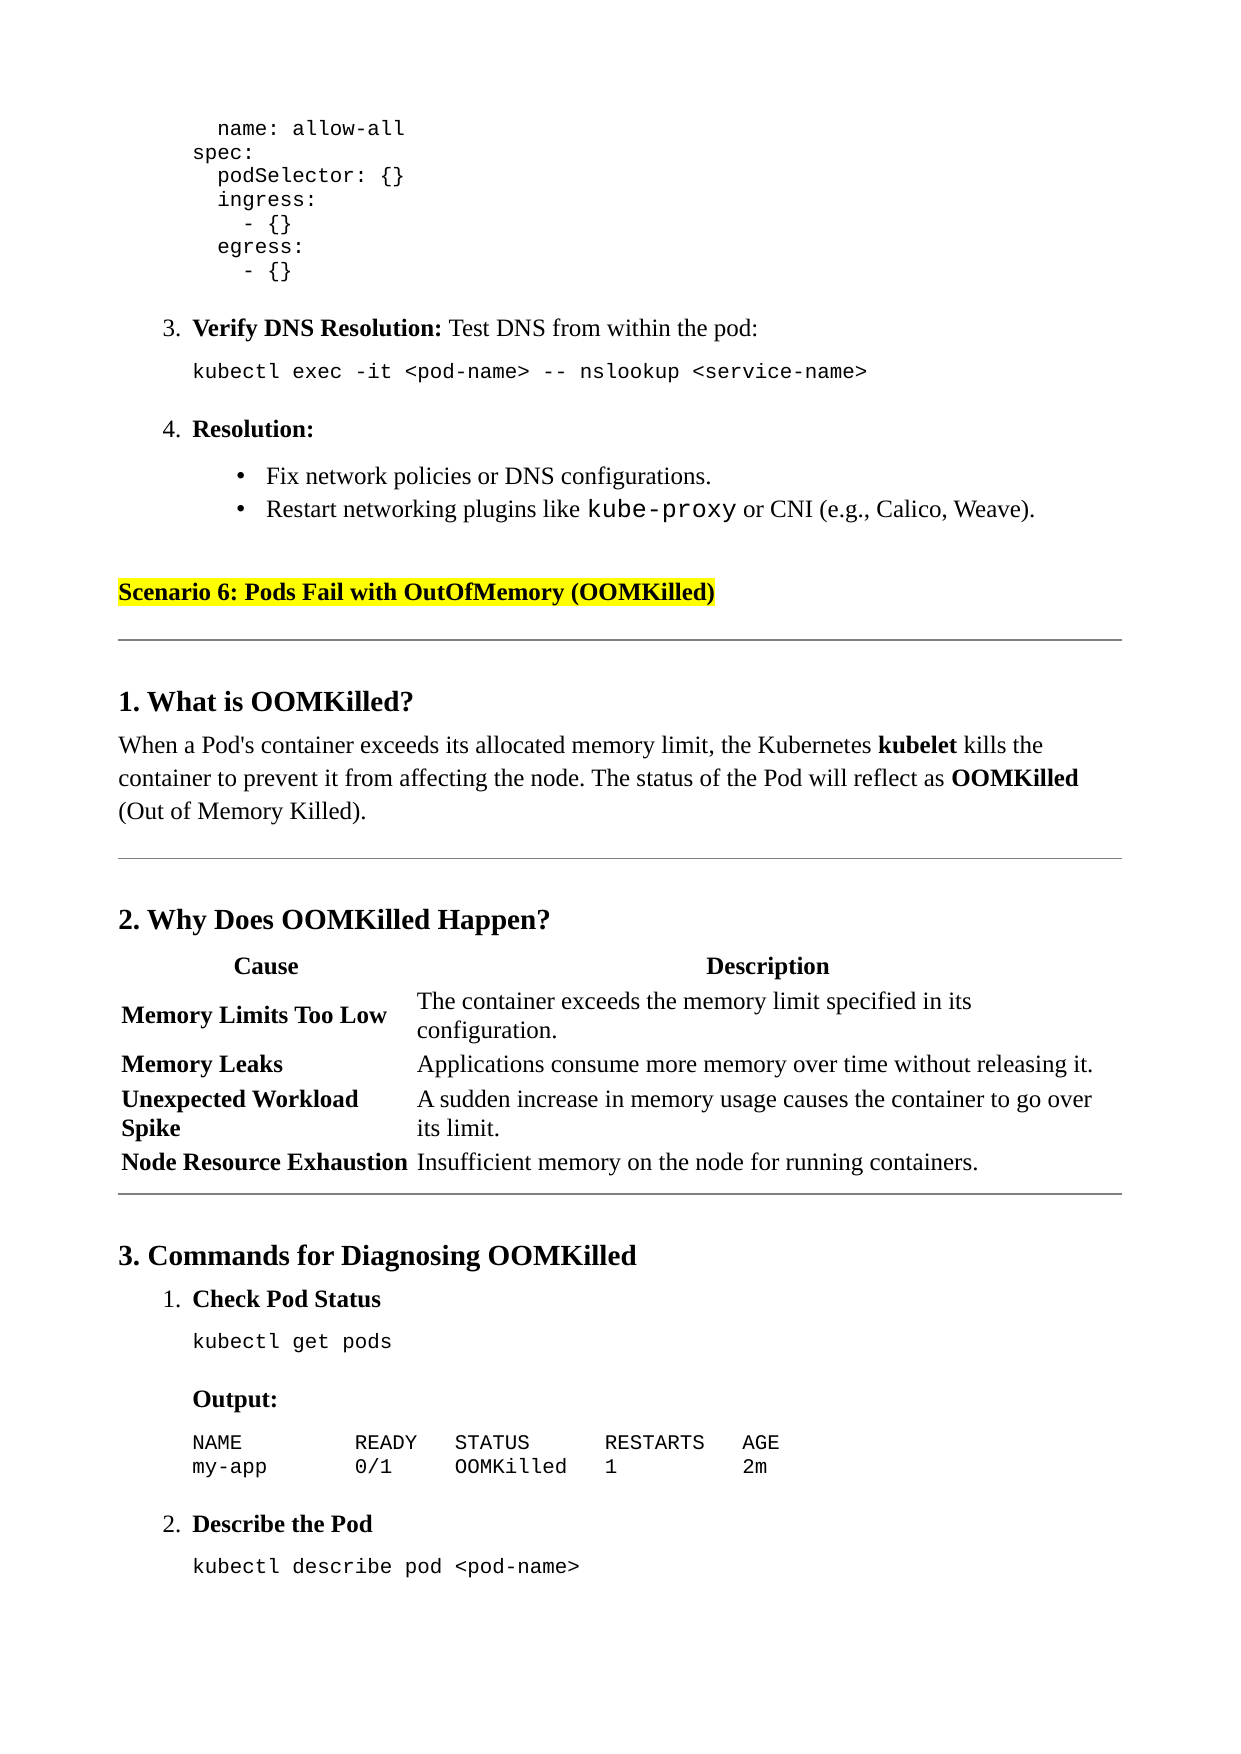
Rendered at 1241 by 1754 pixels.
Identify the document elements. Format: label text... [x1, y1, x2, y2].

list - {} [162, 260, 1122, 284]
list Restart networking plugins like kube-proxy or CNI (e.g., Calico, Weave). [236, 494, 1122, 525]
list Fix network policies or DNS configurations. [236, 461, 1122, 490]
text When a Pod's container exceeds its allocated memory limit, the Kubernetes kubelet kills the container to prevent it from affecting the node. The status of the Pod will reflect as OOMKilled (Out of Memory Killed). [118, 730, 1122, 825]
list ingress: [162, 189, 1122, 213]
list kubectl describe pod <pod-name> [162, 1557, 1122, 1580]
list Check Pod Status [162, 1284, 1122, 1313]
list podSelector: {} [162, 165, 1122, 189]
table_cell Memory Limits Too Low [118, 983, 414, 1046]
list Resolution: [162, 414, 1122, 443]
subtitle 1. What is OOMKilled? [118, 684, 1122, 717]
table_cell Unexpected Workload Spike [118, 1081, 414, 1144]
table_cell Insufficient memory on the node for running containers. [414, 1144, 1122, 1179]
list name: allow-all [162, 118, 1122, 142]
list my-app 0/1 OOMKilled 1 2m [162, 1456, 1122, 1479]
table_cell Node Resource Exhaustion [118, 1144, 414, 1179]
list Output: [162, 1384, 1122, 1413]
list - {} [162, 213, 1122, 236]
list spec: [162, 142, 1122, 165]
table_header Cause [118, 949, 414, 983]
list Describe the Pod [162, 1509, 1122, 1538]
subtitle 2. Why Does OOMKilled Happen? [118, 902, 1122, 936]
list Verify DNS Resolution: Test DNS from within the pod: [162, 313, 1122, 342]
table_cell A sudden increase in memory usage causes the container to go over its limit. [414, 1081, 1122, 1144]
list kubectl get pods [162, 1331, 1122, 1355]
table_cell Applications consume more memory over time without releasing it. [414, 1046, 1122, 1081]
table_cell Memory Leaks [118, 1046, 414, 1081]
subtitle 3. Commands for Diagnosing OOMKilled [118, 1238, 1122, 1271]
table_cell The container exceeds the memory limit specified in its configuration. [414, 983, 1122, 1046]
table_header Description [414, 949, 1122, 983]
list kubectl exec -it <pod-name> -- nslookup <service-name> [162, 361, 1122, 384]
list egress: [162, 236, 1122, 260]
text Scenario 6: Pods Fail with OutOfMemory (OOMKilled) [118, 544, 1122, 606]
list NAME READY STATUS RESTARTS AGE [162, 1432, 1122, 1456]
